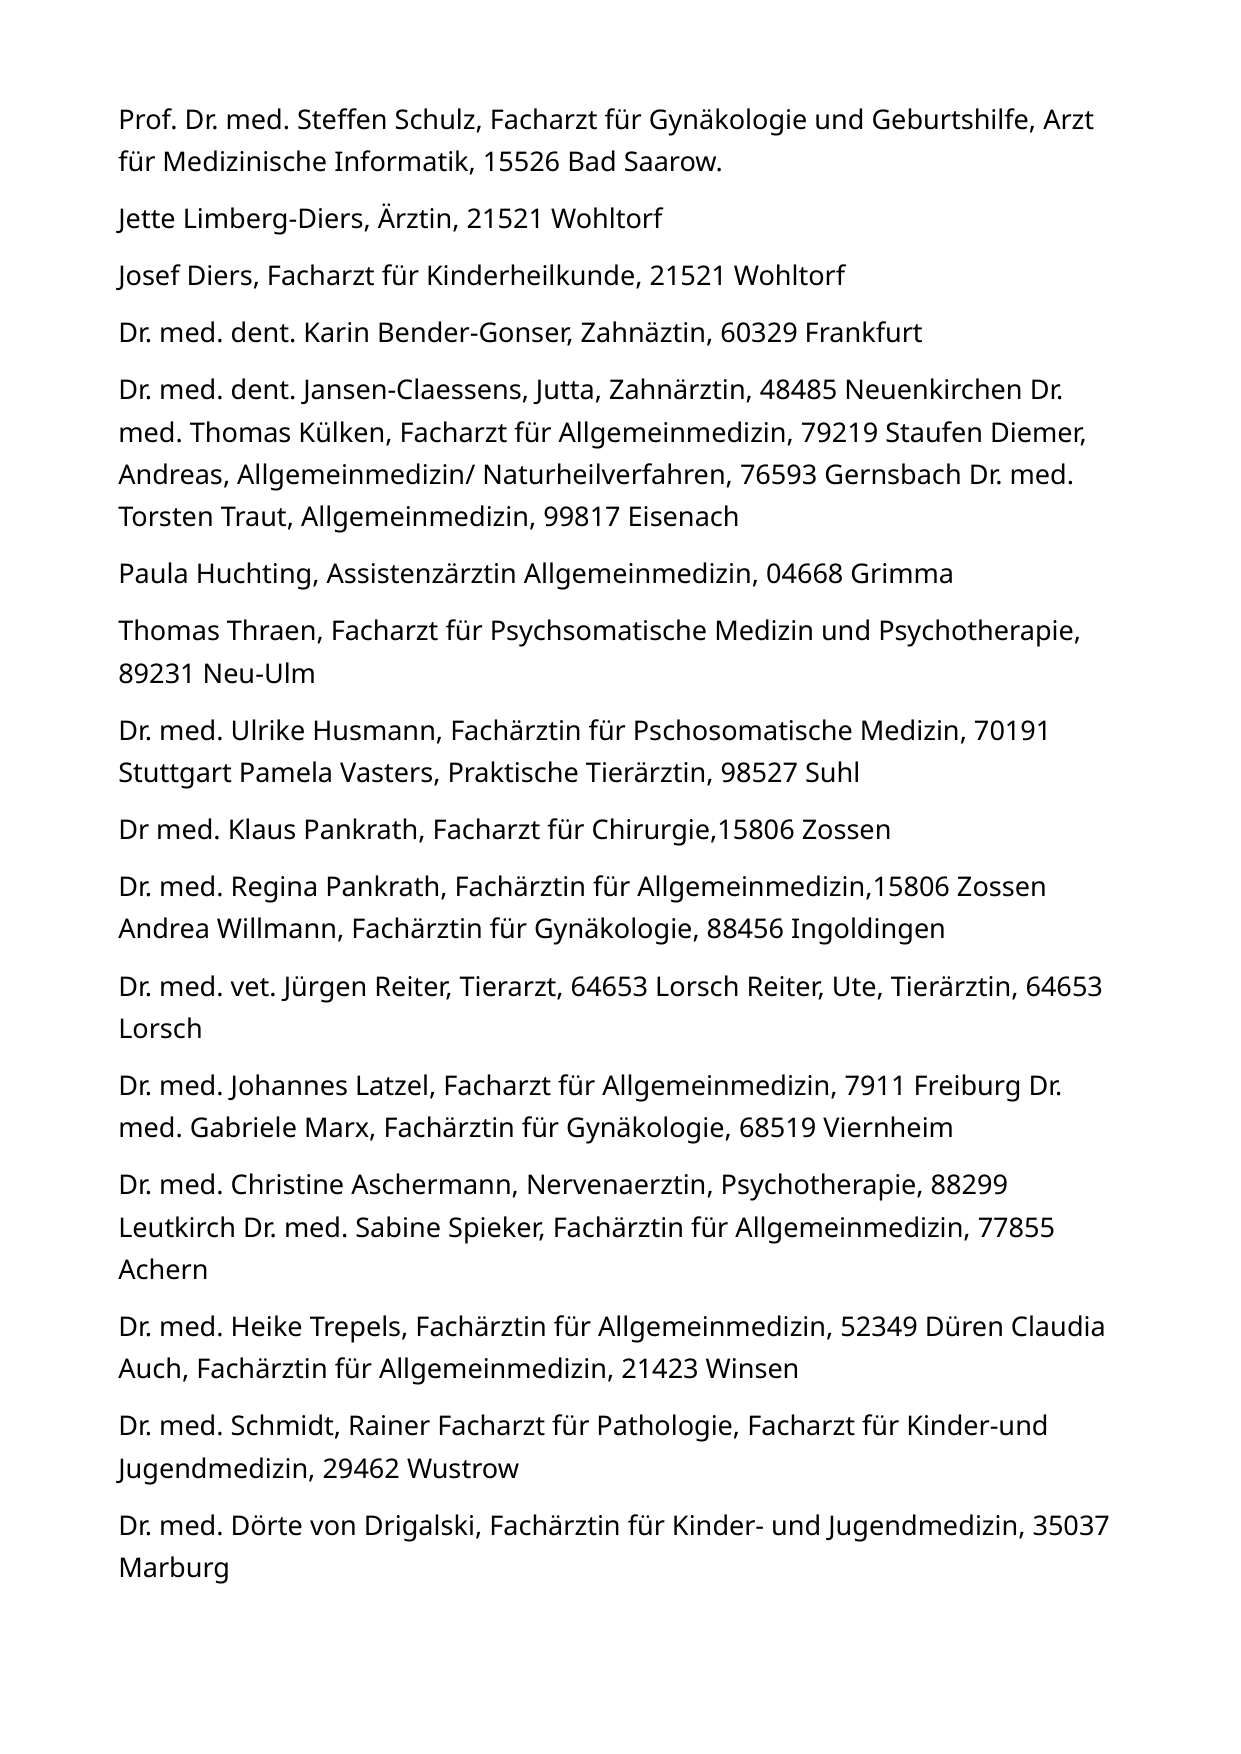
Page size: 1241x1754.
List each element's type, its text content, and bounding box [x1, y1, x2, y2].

text Dr. med. dent. Jansen-Claessens, Jutta, Zahnärztin, 48485 Neuenkirchen Dr. med. Thomas Külken, Facharzt für Allgemeinmedizin, 79219 Staufen Diemer, Andreas, Allgemeinmedizin/ Naturheilverfahren, 76593 Gernsbach Dr. med. Torsten Traut, Allgemeinmedizin, 99817 Eisenach [118, 371, 1122, 535]
text Paula Huchting, Assistenzärztin Allgemeinmedizin, 04668 Grimma [118, 555, 1122, 592]
text Josef Diers, Facharzt für Kinderheilkunde, 21521 Wohltorf [118, 257, 1122, 294]
text Dr. med. Ulrike Husmann, Fachärztin für Pschosomatische Medizin, 70191 Stuttgart Pamela Vasters, Praktische Tierärztin, 98527 Suhl [118, 711, 1122, 791]
text Dr. med. Schmidt, Rainer Facharzt für Pathologie, Facharzt für Kinder-und Jugendmedizin, 29462 Wustrow [118, 1407, 1122, 1486]
text Dr. med. Johannes Latzel, Facharzt für Allgemeinmedizin, 7911 Freiburg Dr. med. Gabriele Marx, Fachärztin für Gynäkologie, 68519 Viernheim [118, 1066, 1122, 1146]
text Dr. med. dent. Karin Bender-Gonser, Zahnäztin, 60329 Frankfurt [118, 314, 1122, 351]
text Dr. med. Christine Aschermann, Nervenaerztin, Psychotherapie, 88299 Leutkirch Dr. med. Sabine Spieker, Fachärztin für Allgemeinmedizin, 77855 Achern [118, 1166, 1122, 1287]
text Thomas Thraen, Facharzt für Psychsomatische Medizin und Psychotherapie, 89231 Neu-Ulm [118, 612, 1122, 691]
text Dr. med. vet. Jürgen Reiter, Tierarzt, 64653 Lorsch Reiter, Ute, Tierärztin, 64653 Lorsch [118, 967, 1122, 1046]
text Dr. med. Regina Pankrath, Fachärztin für Allgemeinmedizin,15806 Zossen Andrea Willmann, Fachärztin für Gynäkologie, 88456 Ingoldingen [118, 868, 1122, 947]
text Dr med. Klaus Pankrath, Facharzt für Chirurgie,15806 Zossen [118, 811, 1122, 847]
text Prof. Dr. med. Steffen Schulz, Facharzt für Gynäkologie und Geburtshilfe, Arzt für Medizinische Informatik, 15526 Bad Saarow. [118, 100, 1122, 180]
text Dr. med. Dörte von Drigalski, Fachärztin für Kinder- und Jugendmedizin, 35037 Marburg [118, 1506, 1122, 1586]
text Dr. med. Heike Trepels, Fachärztin für Allgemeinmedizin, 52349 Düren Claudia Auch, Fachärztin für Allgemeinmedizin, 21423 Winsen [118, 1307, 1122, 1387]
text Jette Limberg-Diers, Ärztin, 21521 Wohltorf [118, 200, 1122, 237]
